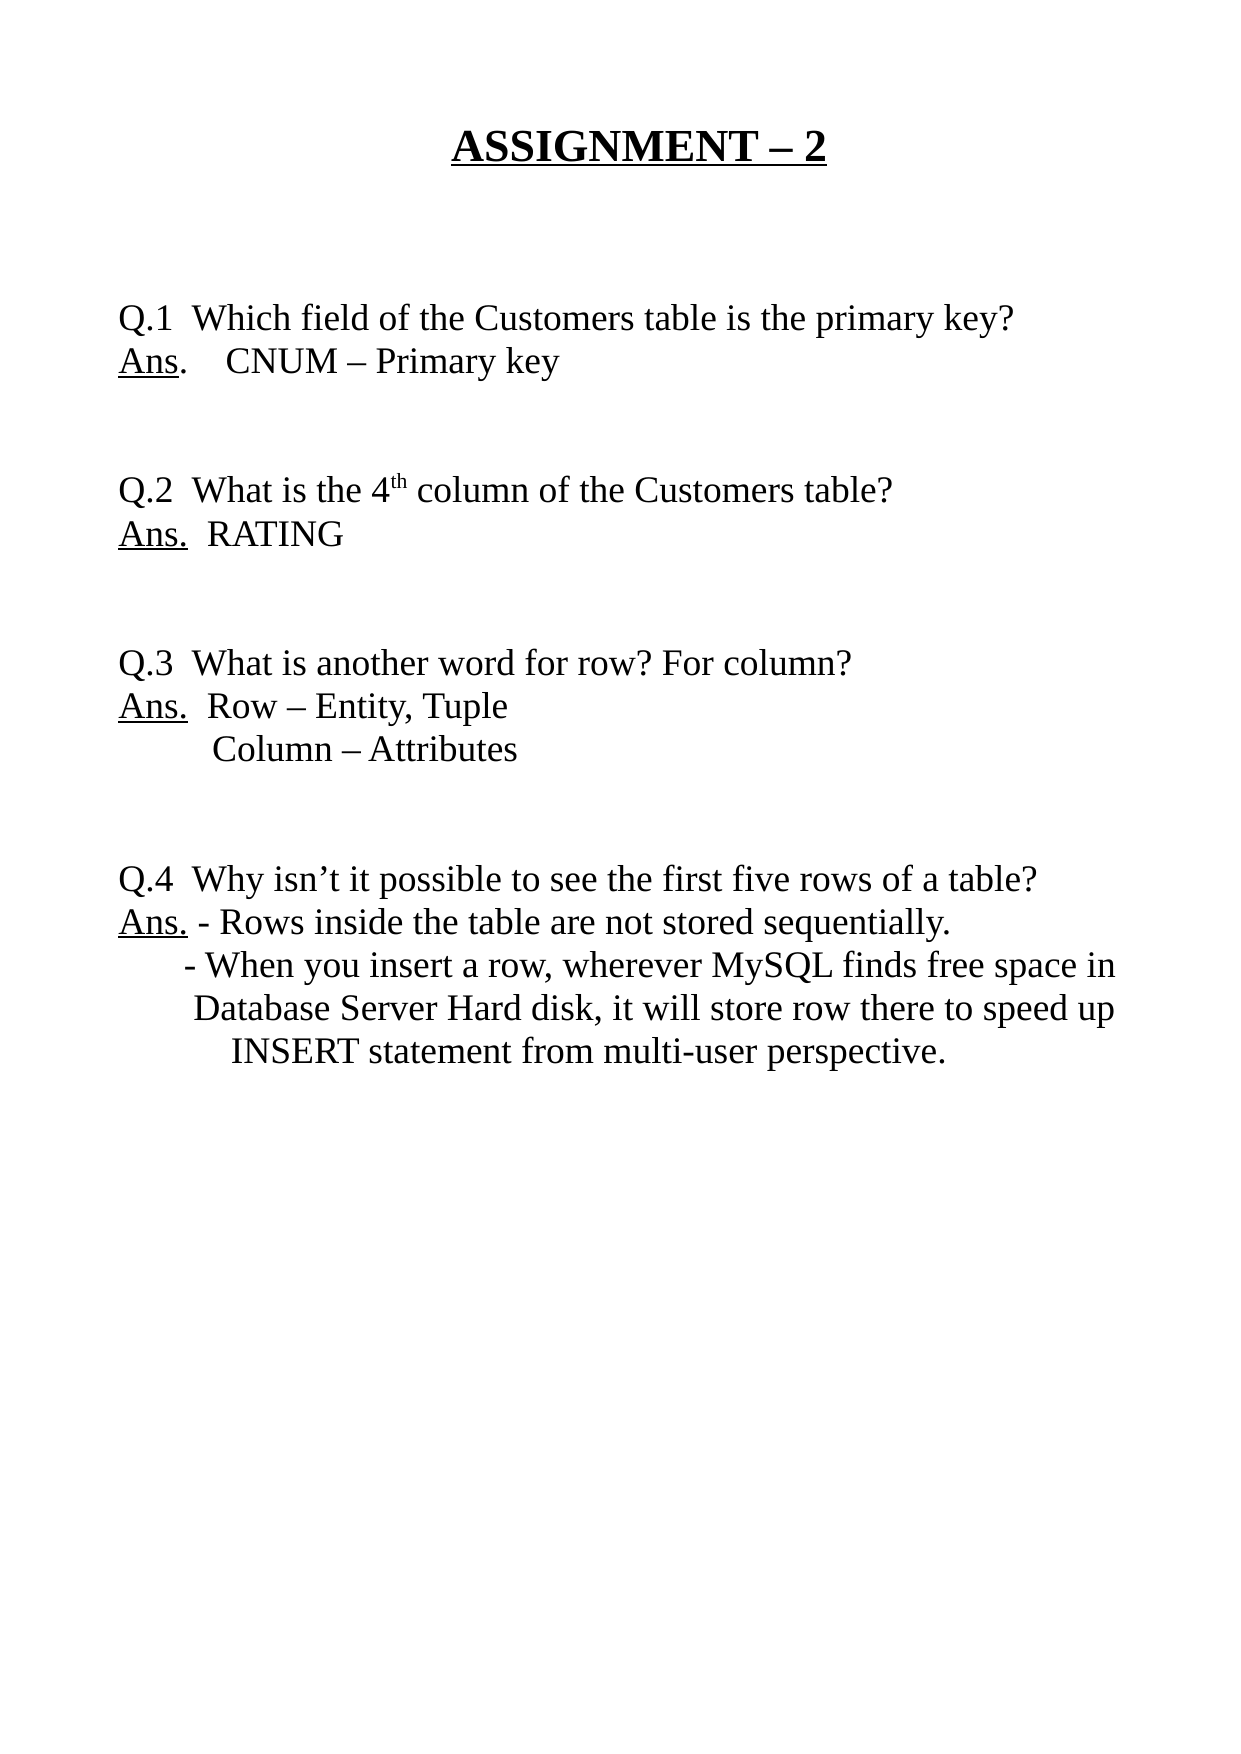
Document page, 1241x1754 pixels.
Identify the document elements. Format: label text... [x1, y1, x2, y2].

text Ans. CNUM – Primary key [118, 338, 1122, 382]
text Q.1 Which field of the Customers table is the primary key? [118, 295, 1122, 338]
text - When you insert a row, wherever MySQL finds free space in [118, 942, 1122, 985]
text Q.3 What is another word for row? For column? [118, 640, 1122, 683]
text Database Server Hard disk, it will store row there to speed up [118, 985, 1122, 1028]
text Ans. - Rows inside the table are not stored sequentially. [118, 899, 1122, 942]
text Q.2 What is the 4th column of the Customers table? [118, 468, 1122, 511]
text Column – Attributes [118, 727, 1122, 770]
text Ans. RATING [118, 511, 1122, 554]
text ASSIGNMENT – 2 [118, 118, 1122, 171]
text Q.4 Why isn’t it possible to see the first five rows of a table? [118, 856, 1122, 899]
text Ans. Row – Entity, Tuple [118, 683, 1122, 727]
text INSERT statement from multi-user perspective. [118, 1028, 1122, 1072]
